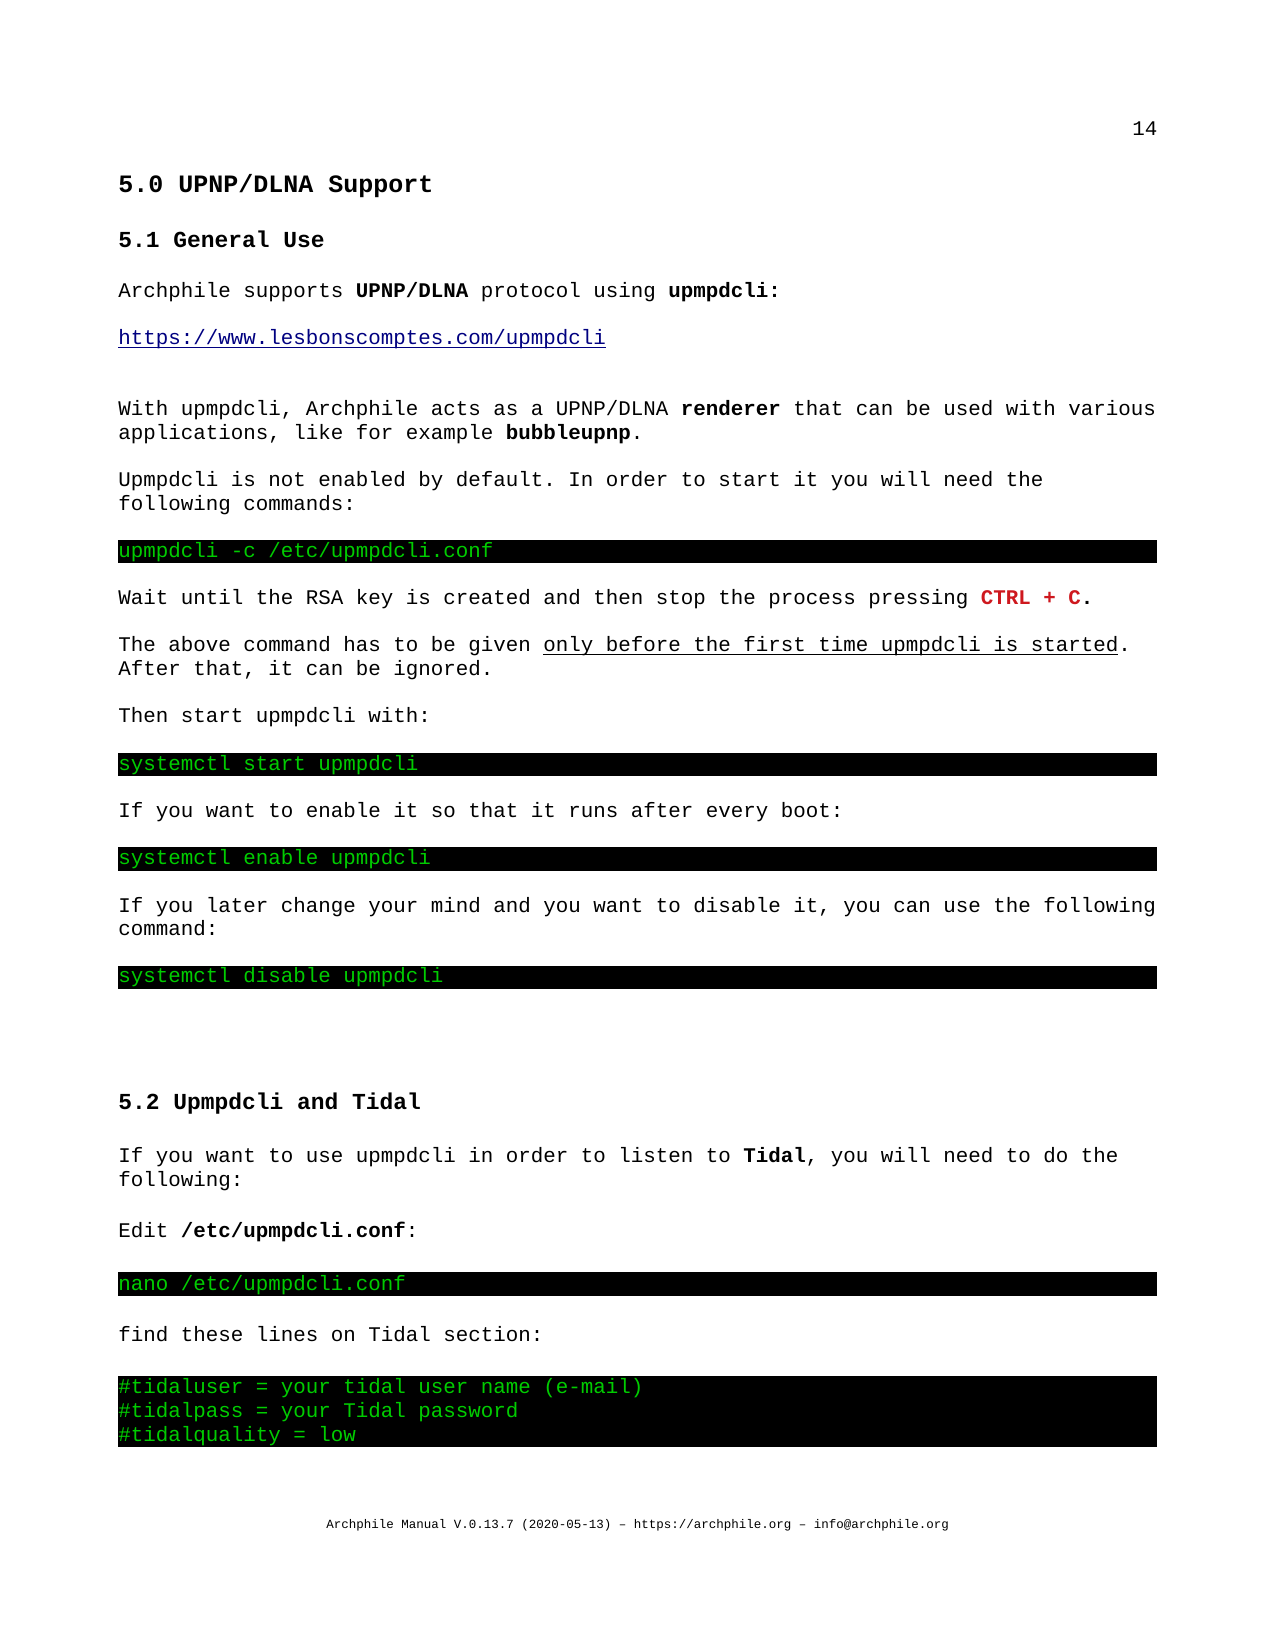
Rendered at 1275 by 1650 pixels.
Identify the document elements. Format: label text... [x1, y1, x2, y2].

text If you later change your mind and you want to disable it, you can use the following command: [118, 894, 1157, 942]
text find these lines on Tidal section: [118, 1324, 1157, 1348]
text Edit /etc/upmpdcli.conf: [118, 1221, 1157, 1244]
text With upmpdcli, Archphile acts as a UPNP/DLNA renderer that can be used with various applications, like for example bubbleupnp. [118, 398, 1157, 445]
text If you want to enable it so that it runs after every boot: [118, 800, 1157, 824]
text systemctl start upmpdcli [118, 753, 1157, 776]
text 5.2 Upmpdcli and Tidal [118, 1091, 1157, 1117]
text #tidalpass = your Tidal password [118, 1400, 1157, 1424]
text upmpdcli -c /etc/upmpdcli.conf [118, 540, 1157, 563]
text 5.1 General Use [118, 228, 1157, 254]
text nano /etc/upmpdcli.conf [118, 1272, 1157, 1296]
text Archphile supports UPNP/DLNA protocol using upmpdcli: [118, 280, 1157, 303]
text 5.0 UPNP/DLNA Support [118, 171, 1157, 199]
text #tidaluser = your tidal user name (e-mail) [118, 1376, 1157, 1400]
text systemctl disable upmpdcli [118, 966, 1157, 989]
text The above command has to be given only before the first time upmpdcli is started. After that, it can be ignored. [118, 634, 1157, 682]
text If you want to use upmpdcli in order to listen to Tidal, you will need to do the following: [118, 1145, 1157, 1192]
text https://www.lesbonscomptes.com/upmpdcli [118, 327, 1157, 351]
text Then start upmpdcli with: [118, 705, 1157, 729]
text Wait until the RSA key is created and then stop the process pressing CTRL + C. [118, 587, 1157, 611]
text #tidalquality = low [118, 1424, 1157, 1447]
text Upmpdcli is not enabled by default. In order to start it you will need the following commands: [118, 469, 1157, 516]
text systemctl enable upmpdcli [118, 847, 1157, 871]
